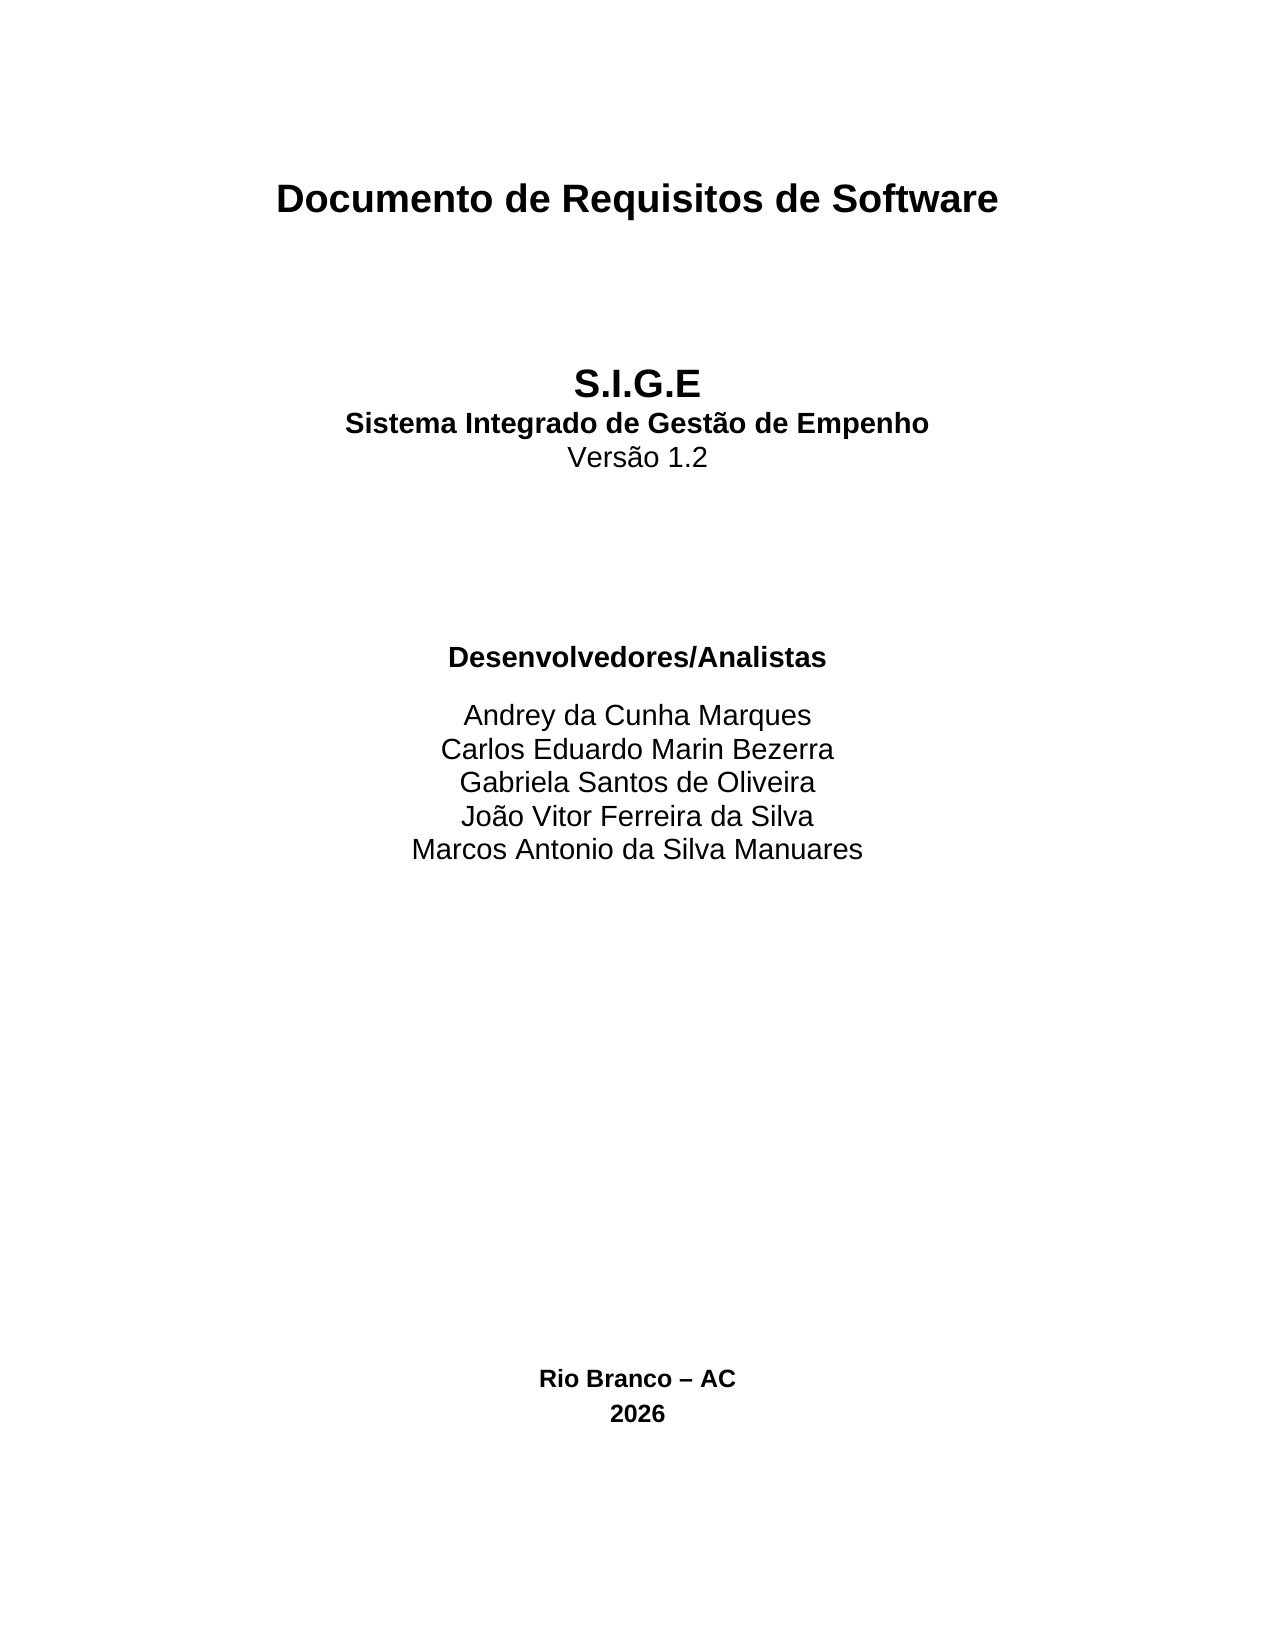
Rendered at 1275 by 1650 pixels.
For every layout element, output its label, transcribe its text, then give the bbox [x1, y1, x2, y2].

text Andrey da Cunha Marques [150, 698, 1125, 732]
text Documento de Requisitos de Software [150, 175, 1125, 221]
text Sistema Integrado de Gestão de Empenho [150, 406, 1125, 440]
text Desenvolvedores/Analistas [150, 639, 1125, 673]
text S.I.G.E [150, 361, 1125, 406]
text Rio Branco – AC [150, 1363, 1125, 1392]
text João Vitor Ferreira da Silva [150, 799, 1125, 832]
text Versão 1.2 [150, 440, 1125, 473]
text Carlos Eduardo Marin Bezerra [150, 732, 1125, 765]
text Marcos Antonio da Silva Manuares [150, 832, 1125, 866]
text 2026 [150, 1398, 1125, 1427]
text Gabriela Santos de Oliveira [150, 765, 1125, 799]
